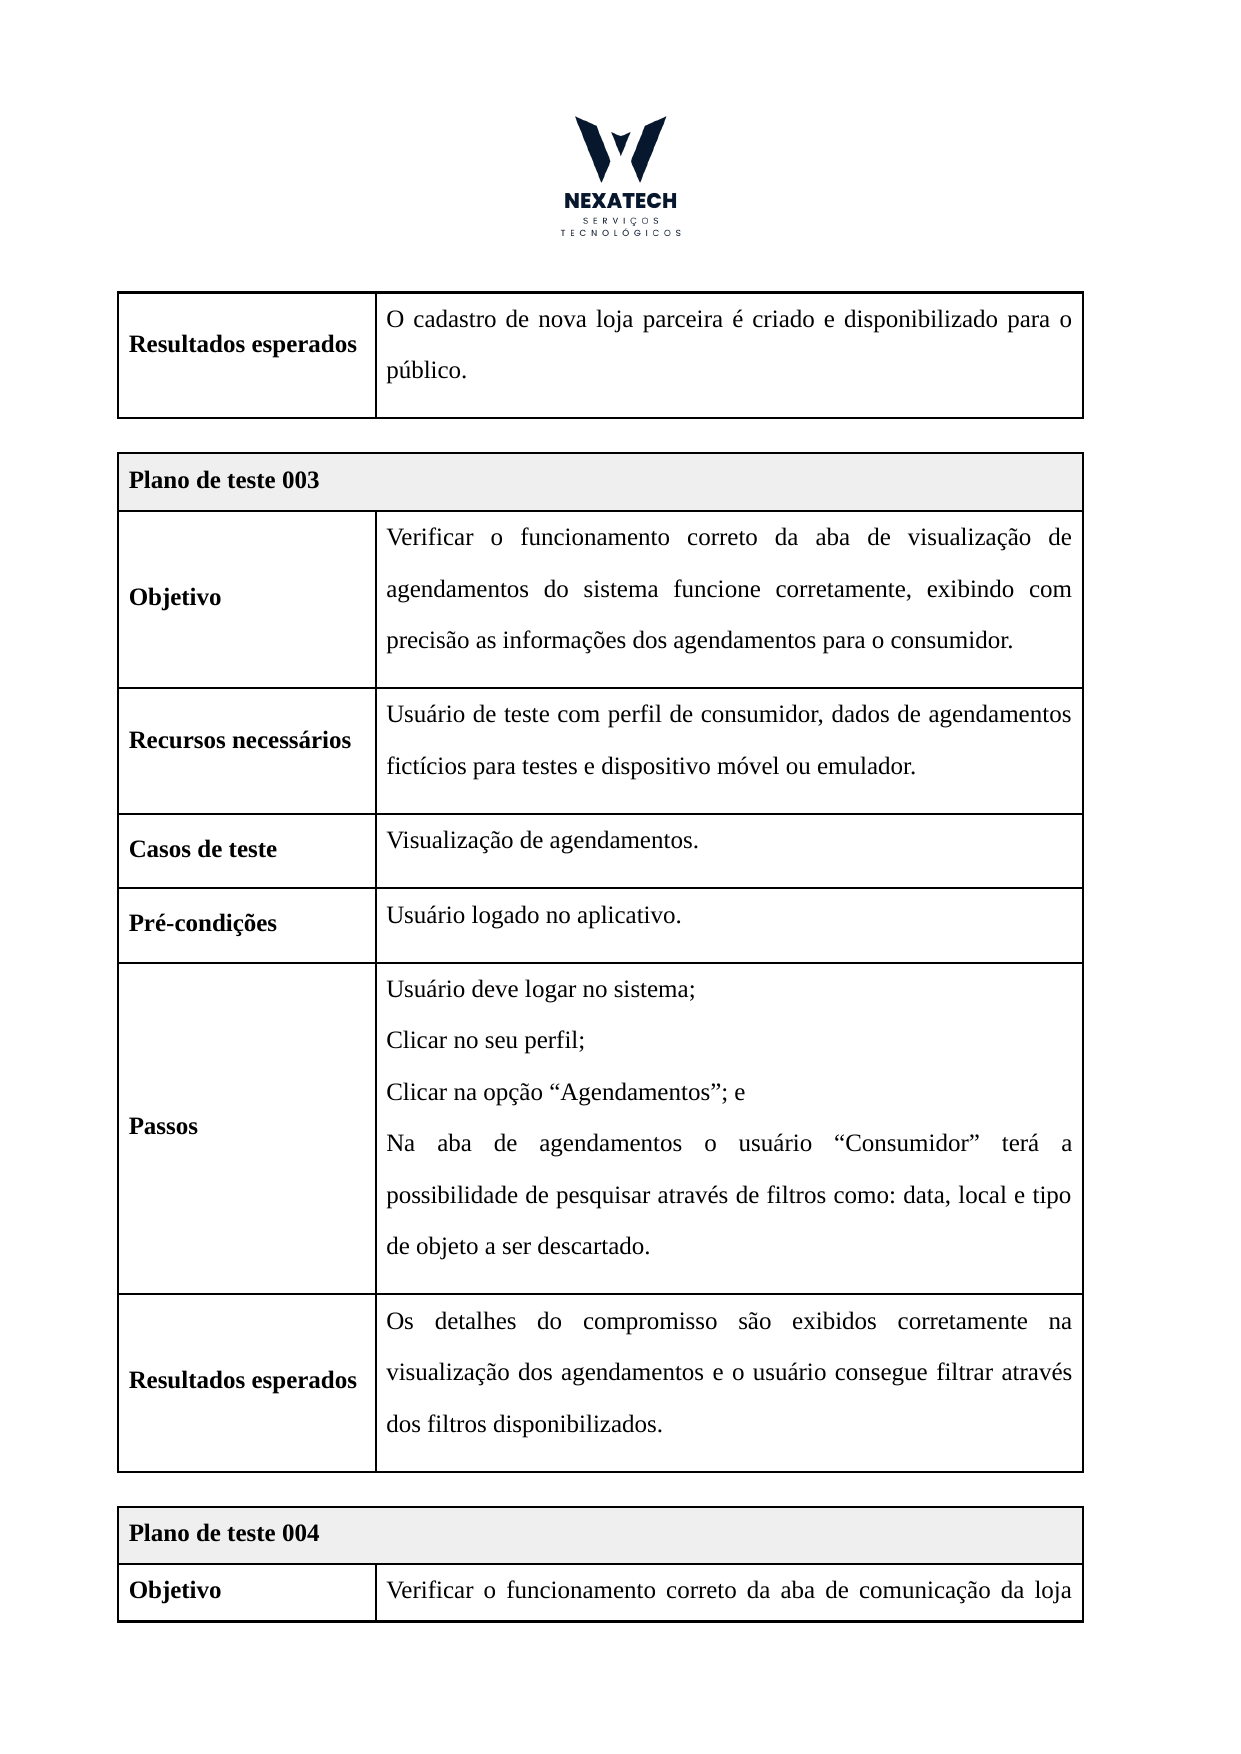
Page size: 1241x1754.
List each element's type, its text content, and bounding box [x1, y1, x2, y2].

table_cell Resultados esperados [119, 294, 375, 417]
picture [506, 53, 734, 281]
table_cell Verificar o funcionamento correto da aba de comunicação da loja [377, 1565, 1082, 1620]
table_header Plano de teste 003 [119, 454, 1082, 510]
table_cell Usuário logado no aplicativo. [377, 889, 1082, 962]
table_cell Verificar o funcionamento correto da aba de visualização de agendamentos do sistema funcione corretamente, exibindo com precisão as informações dos agendamentos para o consumidor. [377, 512, 1082, 687]
table_cell Os detalhes do compromisso são exibidos corretamente na visualização dos agendamentos e o usuário consegue filtrar através dos filtros disponibilizados. [377, 1295, 1082, 1471]
table_cell Visualização de agendamentos. [377, 815, 1082, 887]
table_cell Objetivo [119, 1565, 375, 1620]
table_cell O cadastro de nova loja parceira é criado e disponibilizado para o público. [377, 294, 1082, 417]
table_header Plano de teste 004 [119, 1508, 1082, 1563]
table_cell Usuário deve logar no sistema; Clicar no seu perfil; Clicar na opção “Agendamentos”; e Na aba de agendamentos o usuário “Consumidor” terá a possibilidade de pesquisar através de filtros como: data, local e tipo de objeto a ser descartado. [377, 964, 1082, 1293]
table_cell Resultados esperados [119, 1295, 375, 1471]
table_cell Objetivo [119, 512, 375, 687]
table_cell Casos de teste [119, 815, 375, 887]
table_cell Passos [119, 964, 375, 1293]
table_cell Recursos necessários [119, 689, 375, 813]
table_cell Usuário de teste com perfil de consumidor, dados de agendamentos fictícios para testes e dispositivo móvel ou emulador. [377, 689, 1082, 813]
table_cell Pré-condições [119, 889, 375, 962]
